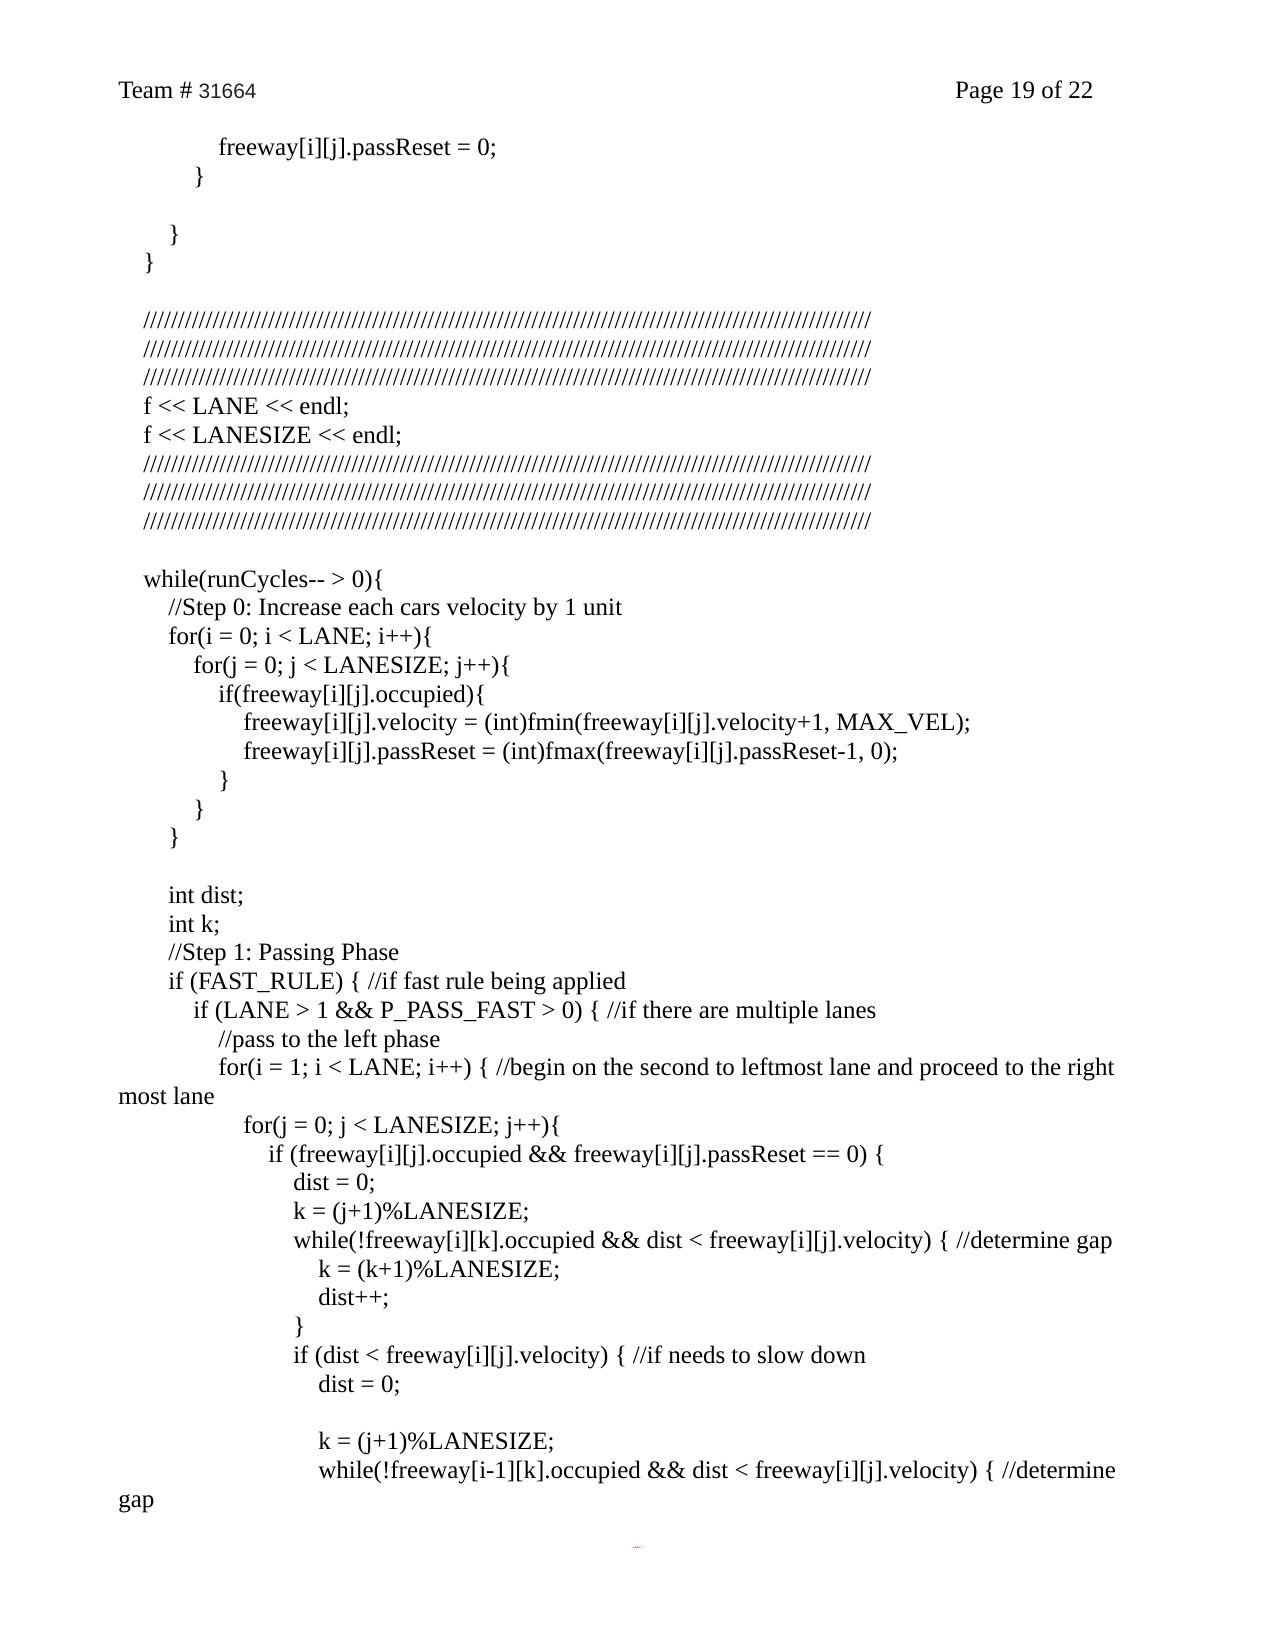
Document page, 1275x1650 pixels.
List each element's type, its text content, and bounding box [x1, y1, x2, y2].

text dist++; [118, 1282, 1157, 1311]
text k = (j+1)%LANESIZE; [118, 1426, 1157, 1455]
text ///////////////////////////////////////////////////////////////////////////////////////////////////////// [118, 506, 1157, 535]
text ///////////////////////////////////////////////////////////////////////////////////////////////////////// [118, 362, 1157, 391]
text } [118, 247, 1157, 276]
text dist = 0; [118, 1167, 1157, 1196]
text freeway[i][j].velocity = (int)fmin(freeway[i][j].velocity+1, MAX_VEL); [118, 707, 1157, 736]
text ///////////////////////////////////////////////////////////////////////////////////////////////////////// [118, 477, 1157, 506]
text } [118, 219, 1157, 247]
text k = (k+1)%LANESIZE; [118, 1254, 1157, 1282]
text int dist; [118, 880, 1157, 909]
text while(runCycles-- > 0){ [118, 564, 1157, 592]
text int k; [118, 909, 1157, 937]
text while(!freeway[i][k].occupied && dist < freeway[i][j].velocity) { //determine gap [118, 1225, 1157, 1254]
text if (freeway[i][j].occupied && freeway[i][j].passReset == 0) { [118, 1139, 1157, 1167]
text freeway[i][j].passReset = (int)fmax(freeway[i][j].passReset-1, 0); [118, 736, 1157, 765]
text for(j = 0; j < LANESIZE; j++){ [118, 1110, 1157, 1139]
text if (dist < freeway[i][j].velocity) { //if needs to slow down [118, 1340, 1157, 1369]
text } [118, 794, 1157, 822]
text ///////////////////////////////////////////////////////////////////////////////////////////////////////// [118, 449, 1157, 477]
text } [118, 161, 1157, 190]
text for(i = 1; i < LANE; i++) { //begin on the second to leftmost lane and proceed to the right most lane [118, 1052, 1157, 1110]
text ///////////////////////////////////////////////////////////////////////////////////////////////////////// [118, 305, 1157, 334]
text f << LANESIZE << endl; [118, 420, 1157, 449]
text //Step 1: Passing Phase [118, 937, 1157, 966]
text //Step 0: Increase each cars velocity by 1 unit [118, 592, 1157, 621]
text } [118, 822, 1157, 851]
text f << LANE << endl; [118, 391, 1157, 420]
text if (FAST_RULE) { //if fast rule being applied [118, 966, 1157, 995]
text ///////////////////////////////////////////////////////////////////////////////////////////////////////// [118, 334, 1157, 362]
text if (LANE > 1 && P_PASS_FAST > 0) { //if there are multiple lanes [118, 995, 1157, 1024]
text freeway[i][j].passReset = 0; [118, 132, 1157, 161]
text } [118, 765, 1157, 794]
text } [118, 1311, 1157, 1340]
text for(j = 0; j < LANESIZE; j++){ [118, 650, 1157, 679]
text dist = 0; [118, 1369, 1157, 1397]
text //pass to the left phase [118, 1024, 1157, 1052]
text if(freeway[i][j].occupied){ [118, 679, 1157, 707]
text for(i = 0; i < LANE; i++){ [118, 621, 1157, 650]
text k = (j+1)%LANESIZE; [118, 1196, 1157, 1225]
text while(!freeway[i-1][k].occupied && dist < freeway[i][j].velocity) { //determine gap [118, 1455, 1157, 1512]
